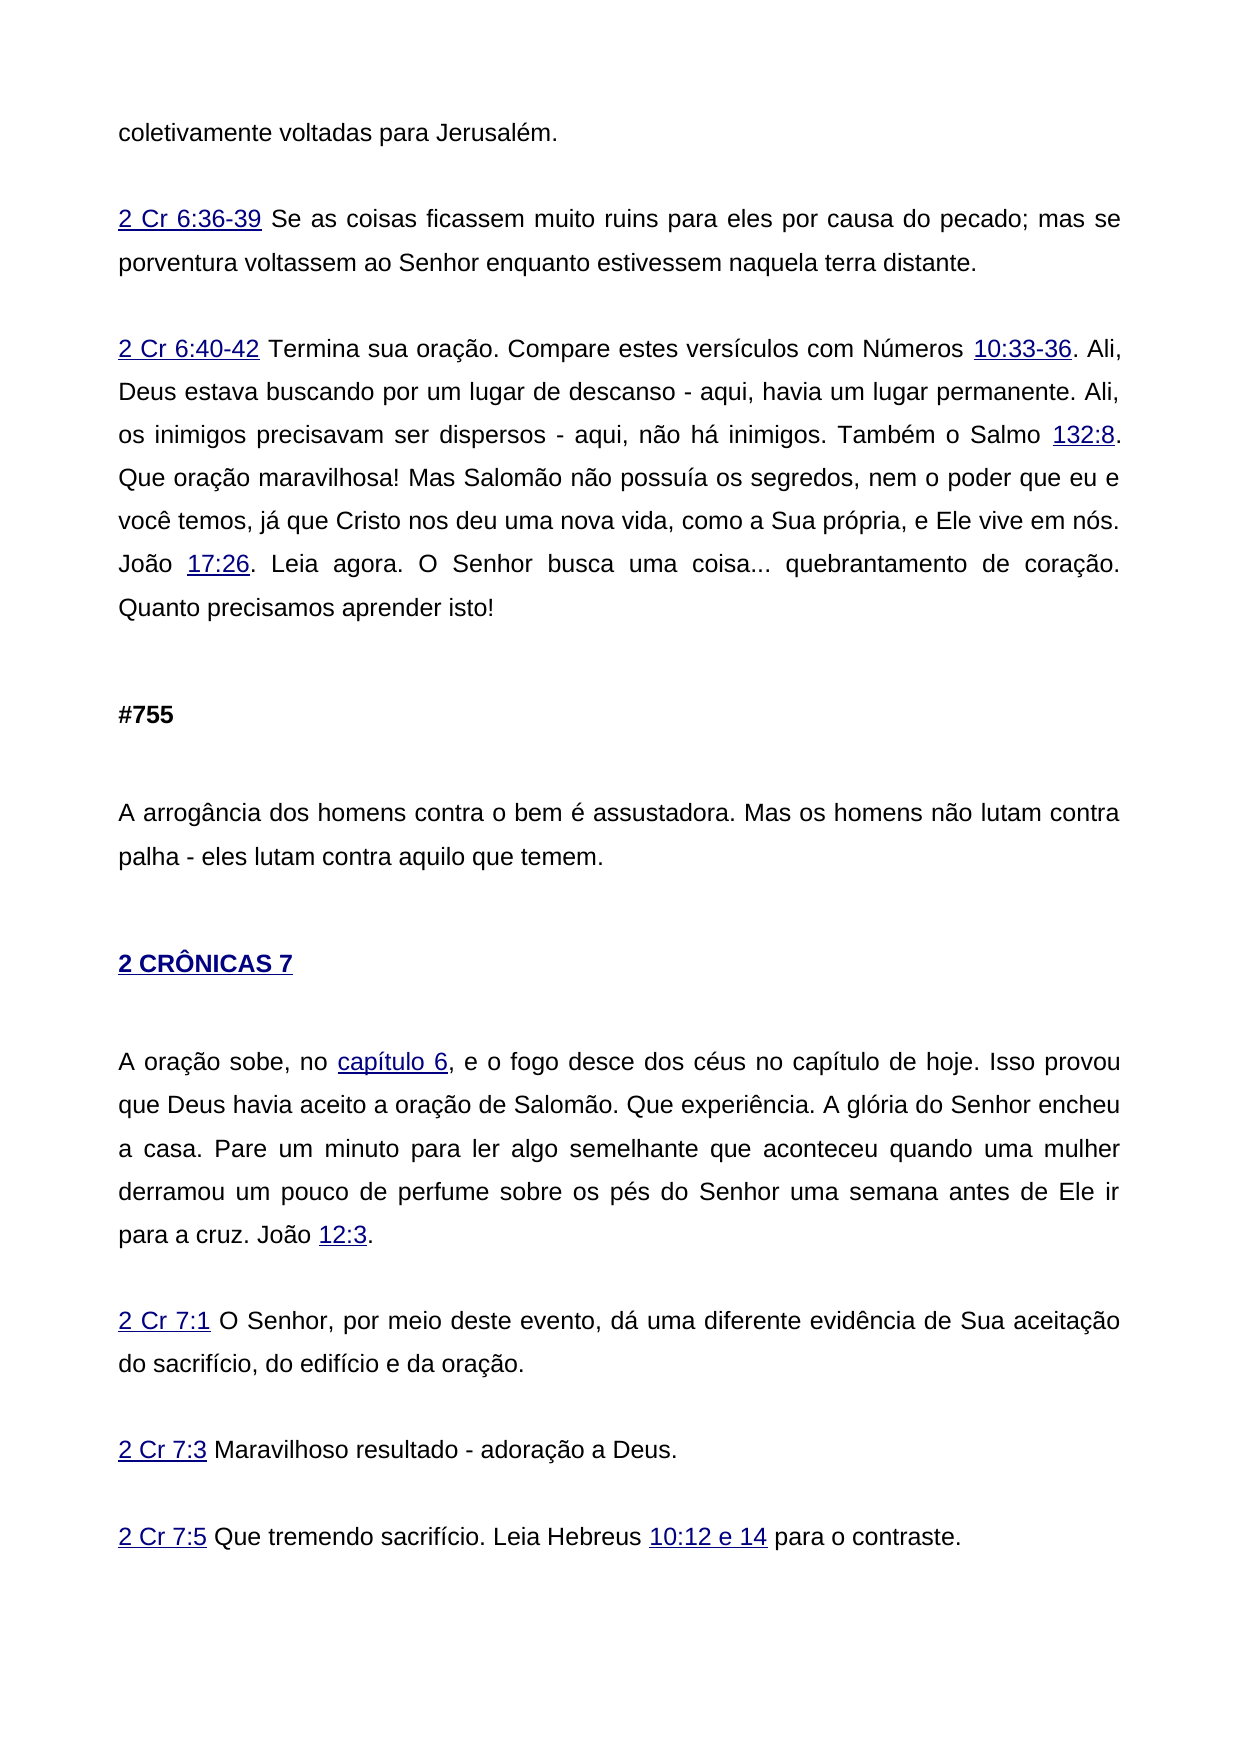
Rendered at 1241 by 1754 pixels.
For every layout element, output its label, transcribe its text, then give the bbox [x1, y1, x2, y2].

text coletivamente voltadas para Jerusalém. [118, 118, 1122, 147]
subtitle #755 [118, 699, 1122, 728]
text 2 Cr 7:3 Maravilhoso resultado - adoração a Deus. [118, 1435, 1122, 1464]
subtitle 2 CRÔNICAS 7 [118, 948, 1122, 977]
text 2 Cr 7:5 Que tremendo sacrifício. Leia Hebreus 10:12 e 14 para o contraste. [118, 1522, 1122, 1550]
text 2 Cr 6:36-39 Se as coisas ficassem muito ruins para eles por causa do pecado; mas se porventura voltassem ao Senhor enquanto estivessem naquela terra distante. [118, 204, 1122, 276]
text A oração sobe, no capítulo 6, e o fogo desce dos céus no capítulo de hoje. Isso provou que Deus havia aceito a oração de Salomão. Que experiência. A glória do Senhor encheu a casa. Pare um minuto para ler algo semelhante que aconteceu quando uma mulher derramou um pouco de perfume sobre os pés do Senhor uma semana antes de Ele ir para a cruz. João 12:3. [118, 1047, 1122, 1248]
text 2 Cr 6:40-42 Termina sua oração. Compare estes versículos com Números 10:33-36. Ali, Deus estava buscando por um lugar de descanso - aqui, havia um lugar permanente. Ali, os inimigos precisavam ser dispersos - aqui, não há inimigos. Também o Salmo 132:8. Que oração maravilhosa! Mas Salomão não possuía os segredos, nem o poder que eu e você temos, já que Cristo nos deu uma nova vida, como a Sua própria, e Ele vive em nós. João 17:26. Leia agora. O Senhor busca uma coisa... quebrantamento de coração. Quanto precisamos aprender isto! [118, 334, 1122, 621]
text A arrogância dos homens contra o bem é assustadora. Mas os homens não lutam contra palha - eles lutam contra aquilo que temem. [118, 798, 1122, 870]
text 2 Cr 7:1 O Senhor, por meio deste evento, dá uma diferente evidência de Sua aceitação do sacrifício, do edifício e da oração. [118, 1306, 1122, 1378]
